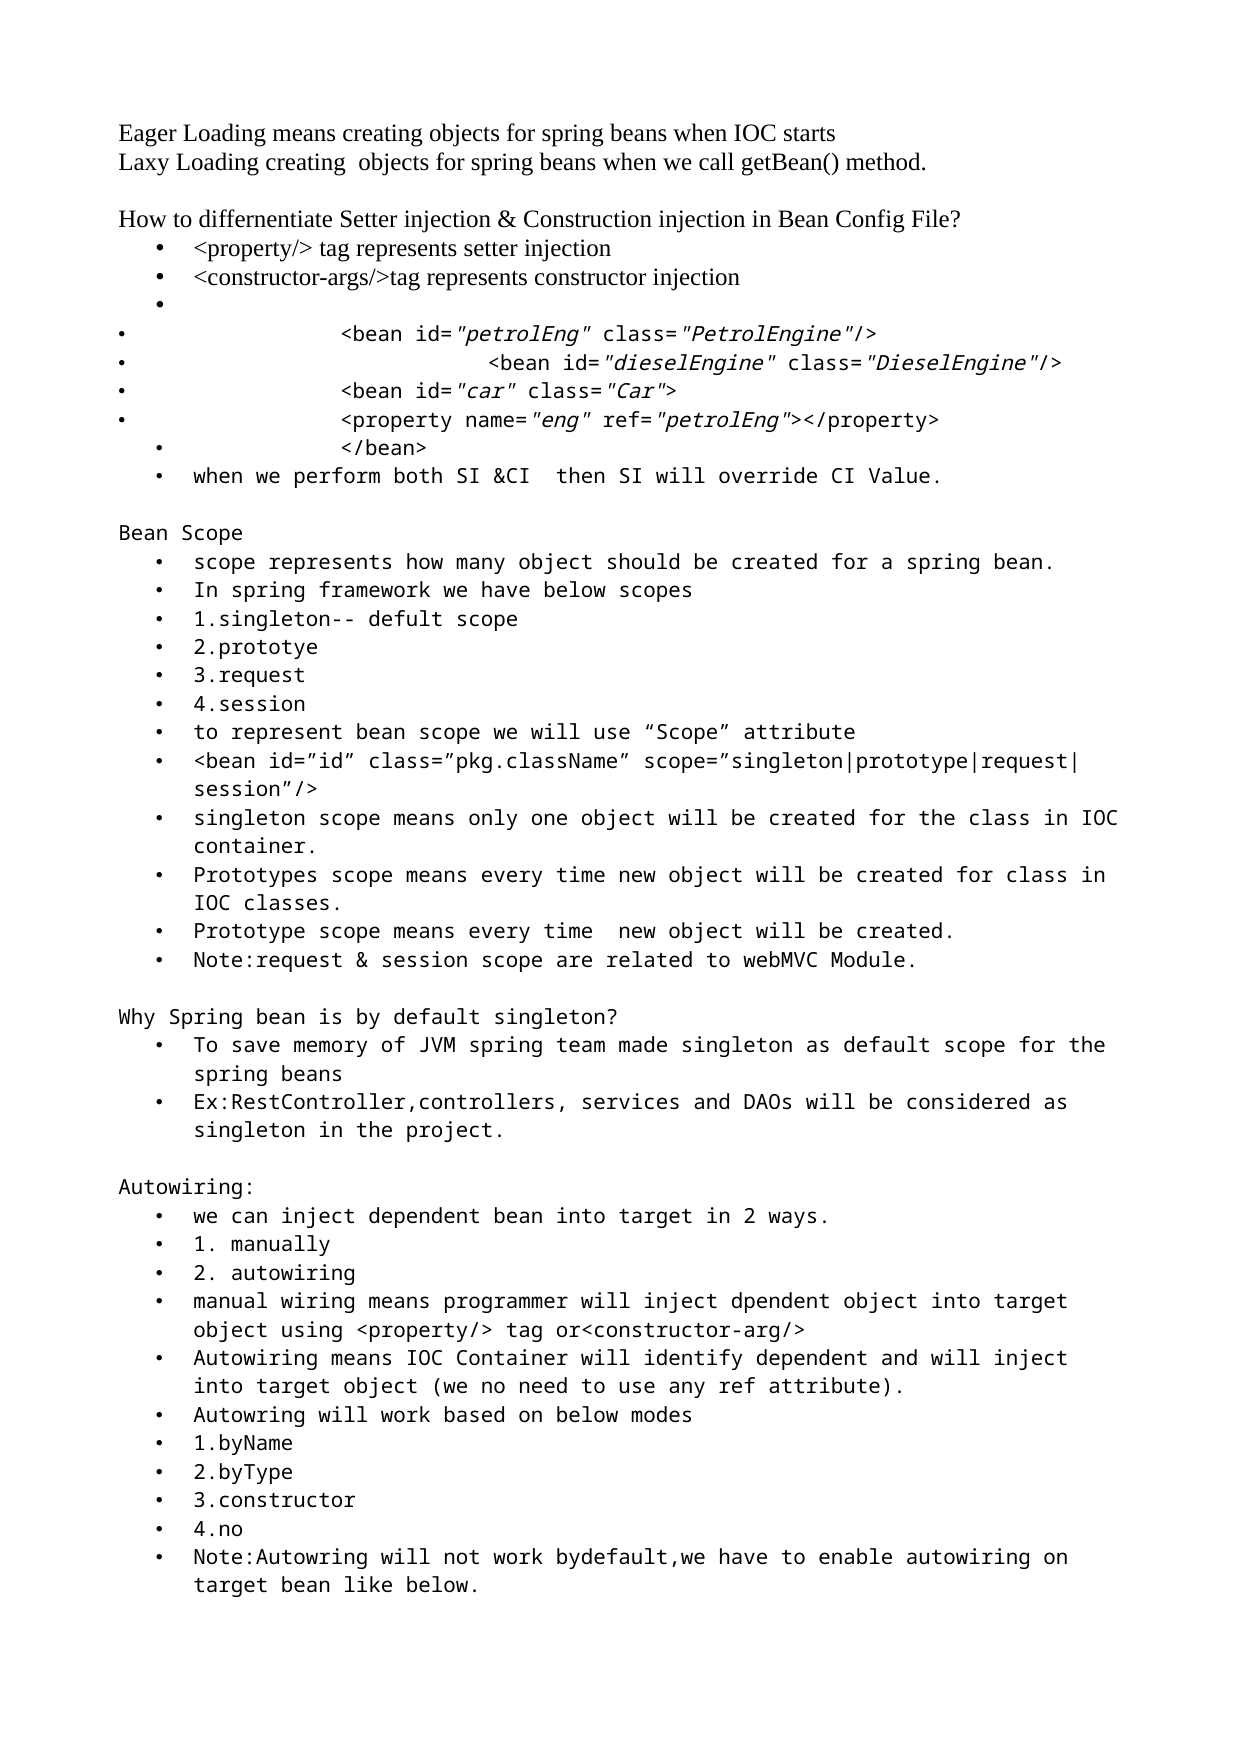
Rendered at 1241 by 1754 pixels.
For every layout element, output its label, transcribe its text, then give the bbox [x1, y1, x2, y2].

list </bean> [156, 433, 1122, 462]
list Autowiring means IOC Container will identify dependent and will inject into target object (we no need to use any ref attribute). [156, 1343, 1122, 1400]
list To save memory of JVM spring team made singleton as default scope for the spring beans [156, 1030, 1122, 1087]
list Autowring will work based on below modes [156, 1400, 1122, 1428]
list <bean id="car" class="Car"> [118, 376, 1122, 405]
text Autowiring: [118, 1172, 1122, 1201]
list to represent bean scope we will use “Scope” attribute [156, 717, 1122, 746]
list 2. autowiring [156, 1258, 1122, 1286]
list <property/> tag represents setter injection [156, 233, 1122, 262]
list <bean id=”id” class=”pkg.className” scope=”singleton|prototype|request|session”/> [156, 746, 1122, 803]
list In spring framework we have below scopes [156, 575, 1122, 604]
text How to differnentiate Setter injection & Construction injection in Bean Config File? [118, 204, 1122, 233]
list Note:request & session scope are related to webMVC Module. [156, 945, 1122, 973]
list Ex:RestController,controllers, services and DAOs will be considered as singleton in the project. [156, 1087, 1122, 1144]
list when we perform both SI &CI then SI will override CI Value. [156, 462, 1122, 490]
list manual wiring means programmer will inject dpendent object into target object using <property/> tag or<constructor-arg/> [156, 1286, 1122, 1343]
list 3.constructor [156, 1485, 1122, 1514]
list Note:Autowring will not work bydefault,we have to enable autowiring on target bean like below. [156, 1542, 1122, 1599]
list 2.prototye [156, 632, 1122, 661]
list 4.no [156, 1514, 1122, 1542]
list Prototype scope means every time new object will be created. [156, 917, 1122, 945]
text Bean Scope [118, 518, 1122, 547]
list 1.byName [156, 1428, 1122, 1457]
list 1. manually [156, 1229, 1122, 1258]
list 4.session [156, 689, 1122, 717]
list singleton scope means only one object will be created for the class in IOC container. [156, 803, 1122, 860]
list Prototypes scope means every time new object will be created for class in IOC classes. [156, 860, 1122, 917]
list <bean id="dieselEngine" class="DieselEngine"/> [118, 348, 1122, 376]
list 3.request [156, 661, 1122, 689]
text Eager Loading means creating objects for spring beans when IOC starts [118, 118, 1122, 147]
list 1.singleton-- defult scope [156, 604, 1122, 632]
list <bean id="petrolEng" class="PetrolEngine"/> [118, 319, 1122, 348]
list we can inject dependent bean into target in 2 ways. [156, 1201, 1122, 1229]
text Laxy Loading creating objects for spring beans when we call getBean() method. [118, 147, 1122, 176]
list <constructor-args/>tag represents constructor injection [156, 262, 1122, 291]
list 2.byType [156, 1457, 1122, 1485]
text Why Spring bean is by default singleton? [118, 1002, 1122, 1030]
list scope represents how many object should be created for a spring bean. [156, 547, 1122, 575]
list <property name="eng" ref="petrolEng"></property> [118, 405, 1122, 433]
